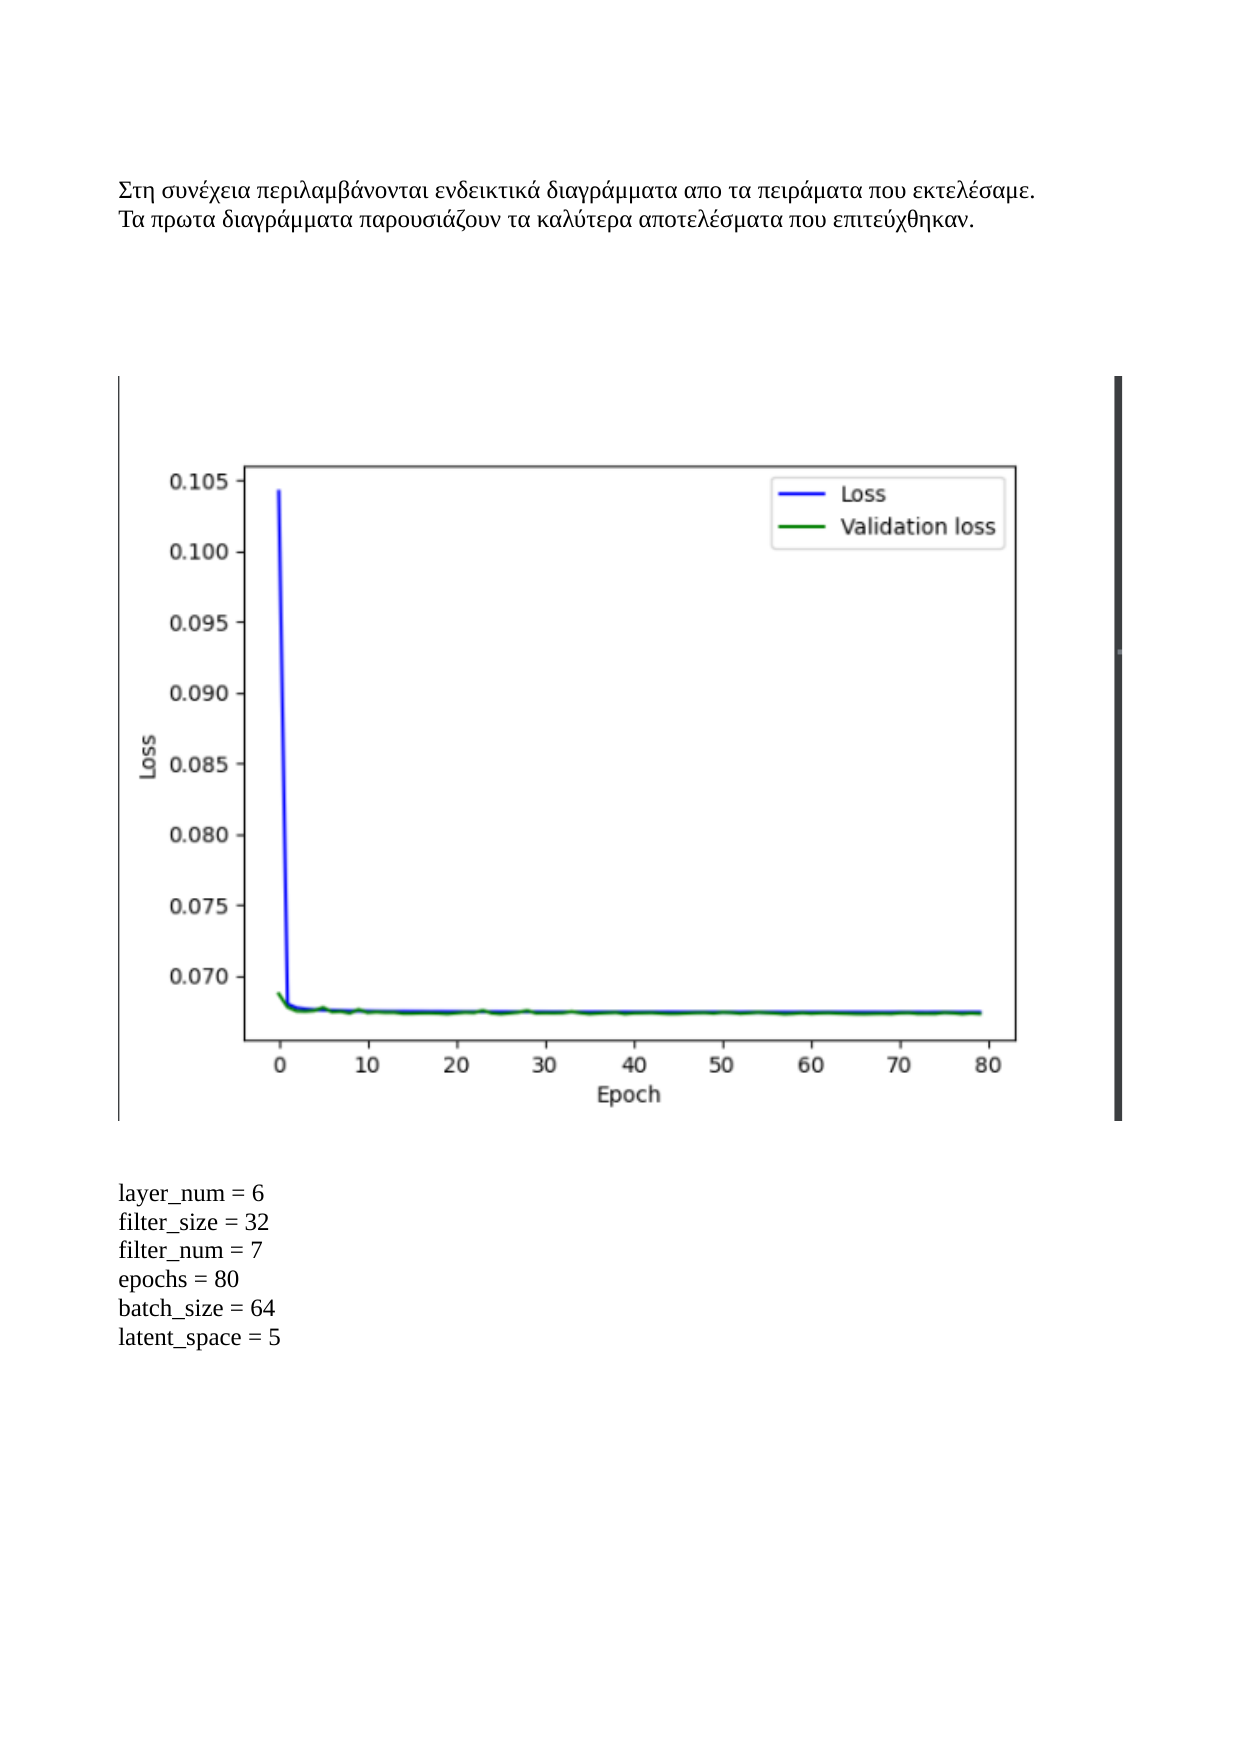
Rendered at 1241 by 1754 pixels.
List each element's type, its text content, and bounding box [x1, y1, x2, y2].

text latent_space = 5 [118, 1322, 1122, 1351]
text Τα πρωτα διαγράμματα παρουσιάζουν τα καλύτερα αποτελέσματα που επιτεύχθηκαν. [118, 204, 1122, 233]
text epochs = 80 [118, 1264, 1122, 1293]
text filter_size = 32 [118, 1207, 1122, 1236]
text batch_size = 64 [118, 1293, 1122, 1322]
text Στη συνέχεια περιλαμβάνονται ενδεικτικά διαγράμματα απο τα πειράματα που εκτελέσαμε. [118, 176, 1122, 204]
text filter_num = 7 [118, 1236, 1122, 1264]
text layer_num = 6 [118, 1178, 1122, 1207]
picture [118, 376, 1123, 1121]
